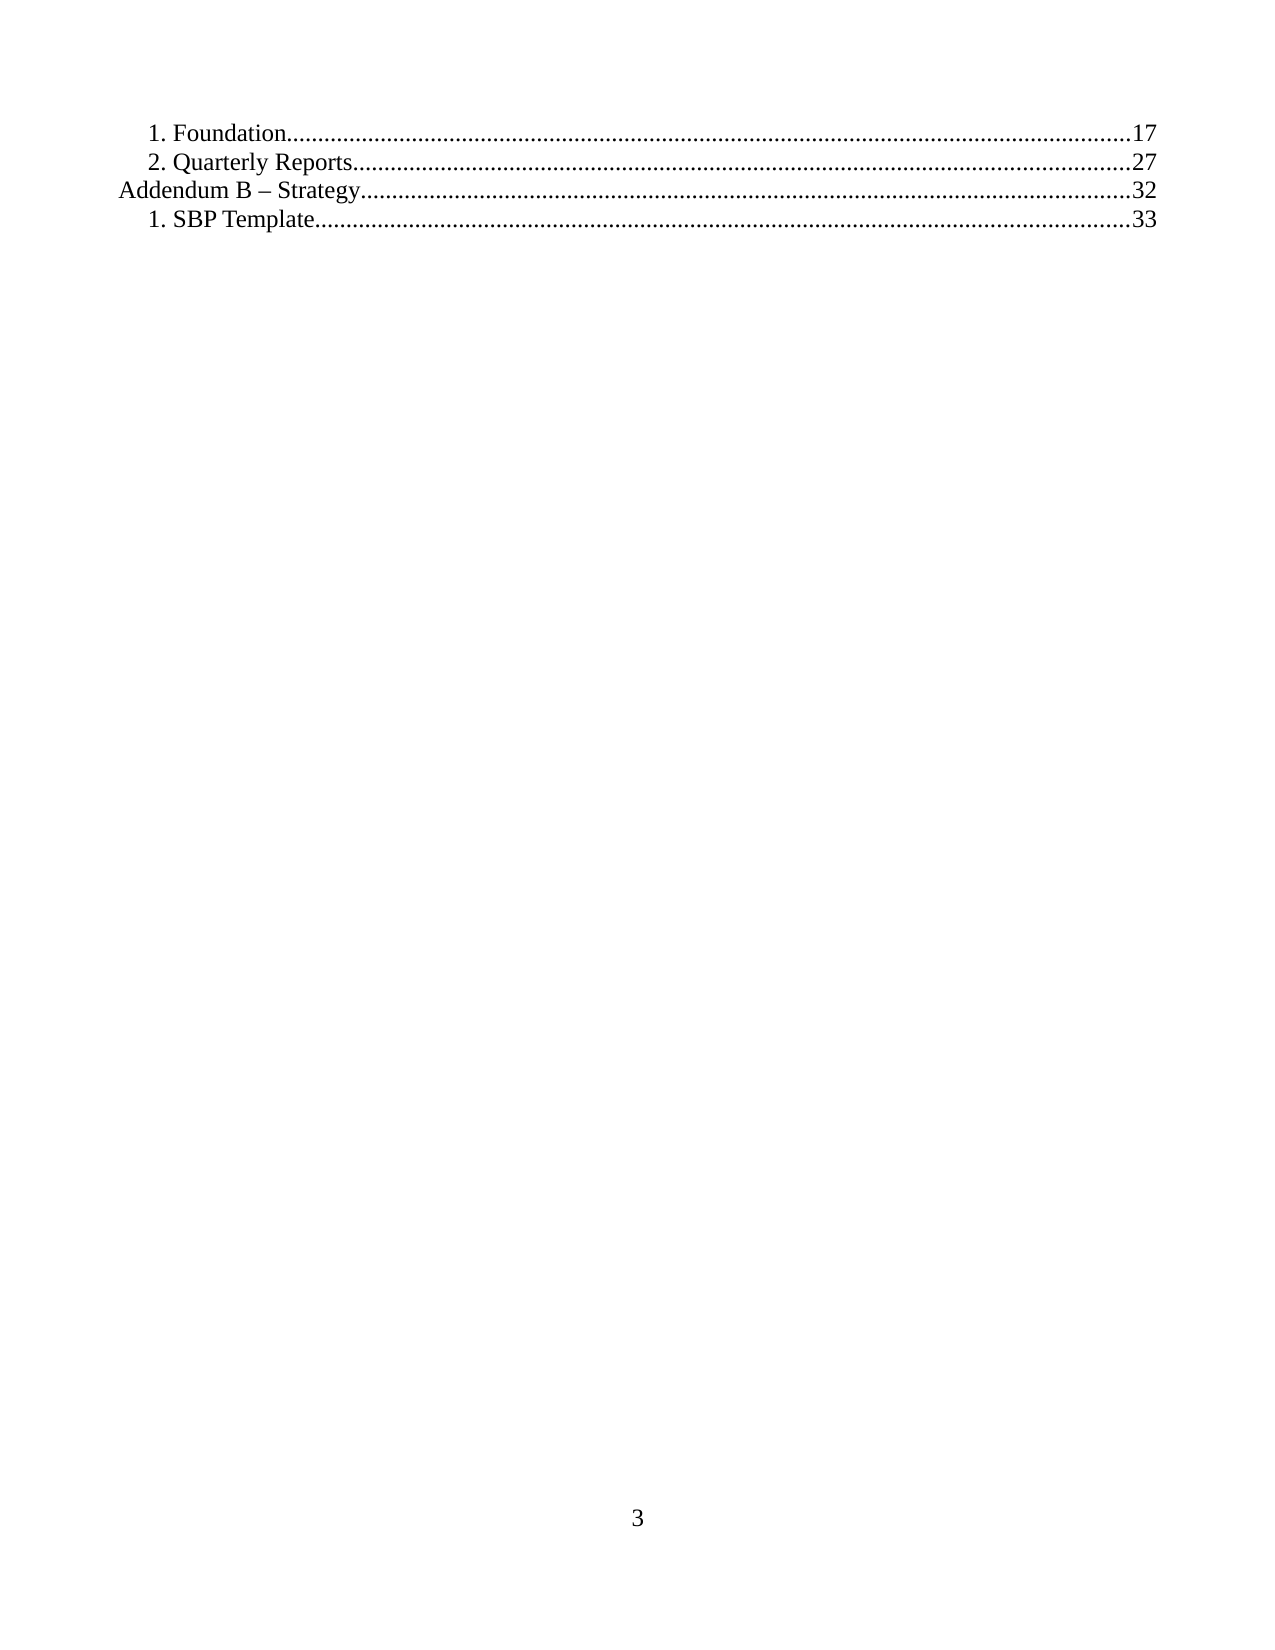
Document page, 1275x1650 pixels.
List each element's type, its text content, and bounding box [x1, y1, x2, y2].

text 2. Quarterly Reports 27 [148, 147, 1157, 176]
text 1. Foundation 17 [148, 118, 1157, 147]
text 1. SBP Template 33 [148, 204, 1157, 233]
text Addendum B – Strategy 32 [118, 176, 1157, 204]
